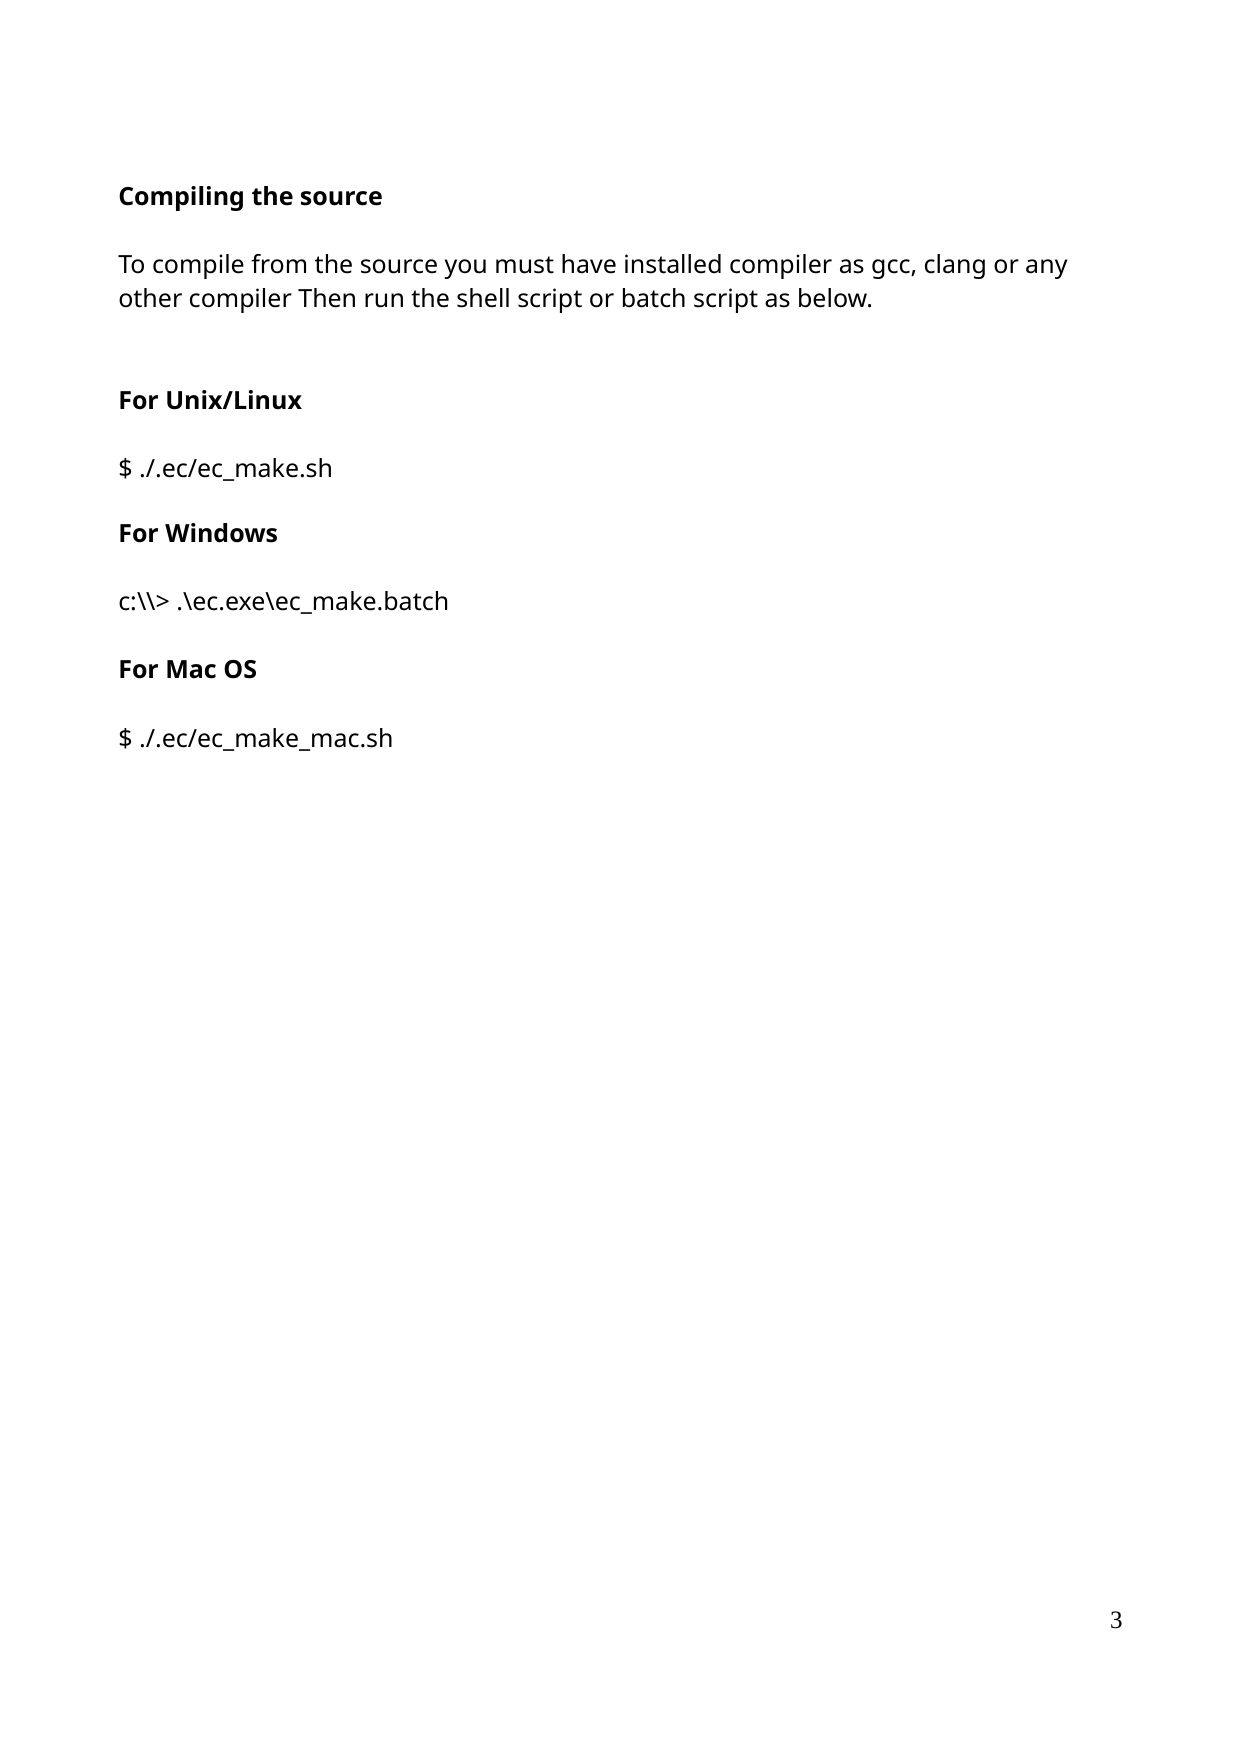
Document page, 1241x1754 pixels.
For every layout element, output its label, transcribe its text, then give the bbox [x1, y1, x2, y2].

text For Unix/Linux [118, 382, 1122, 417]
text For Windows [118, 516, 1122, 550]
text c:\\> .\ec.exe\ec_make.batch [118, 584, 1122, 618]
text $ ./.ec/ec_make_mac.sh [118, 720, 1122, 754]
text To compile from the source you must have installed compiler as gcc, clang or any other compiler Then run the shell script or batch script as below. [118, 246, 1122, 314]
text For Mac OS [118, 652, 1122, 686]
text $ ./.ec/ec_make.sh [118, 451, 1122, 485]
text Compiling the source [118, 178, 1122, 212]
